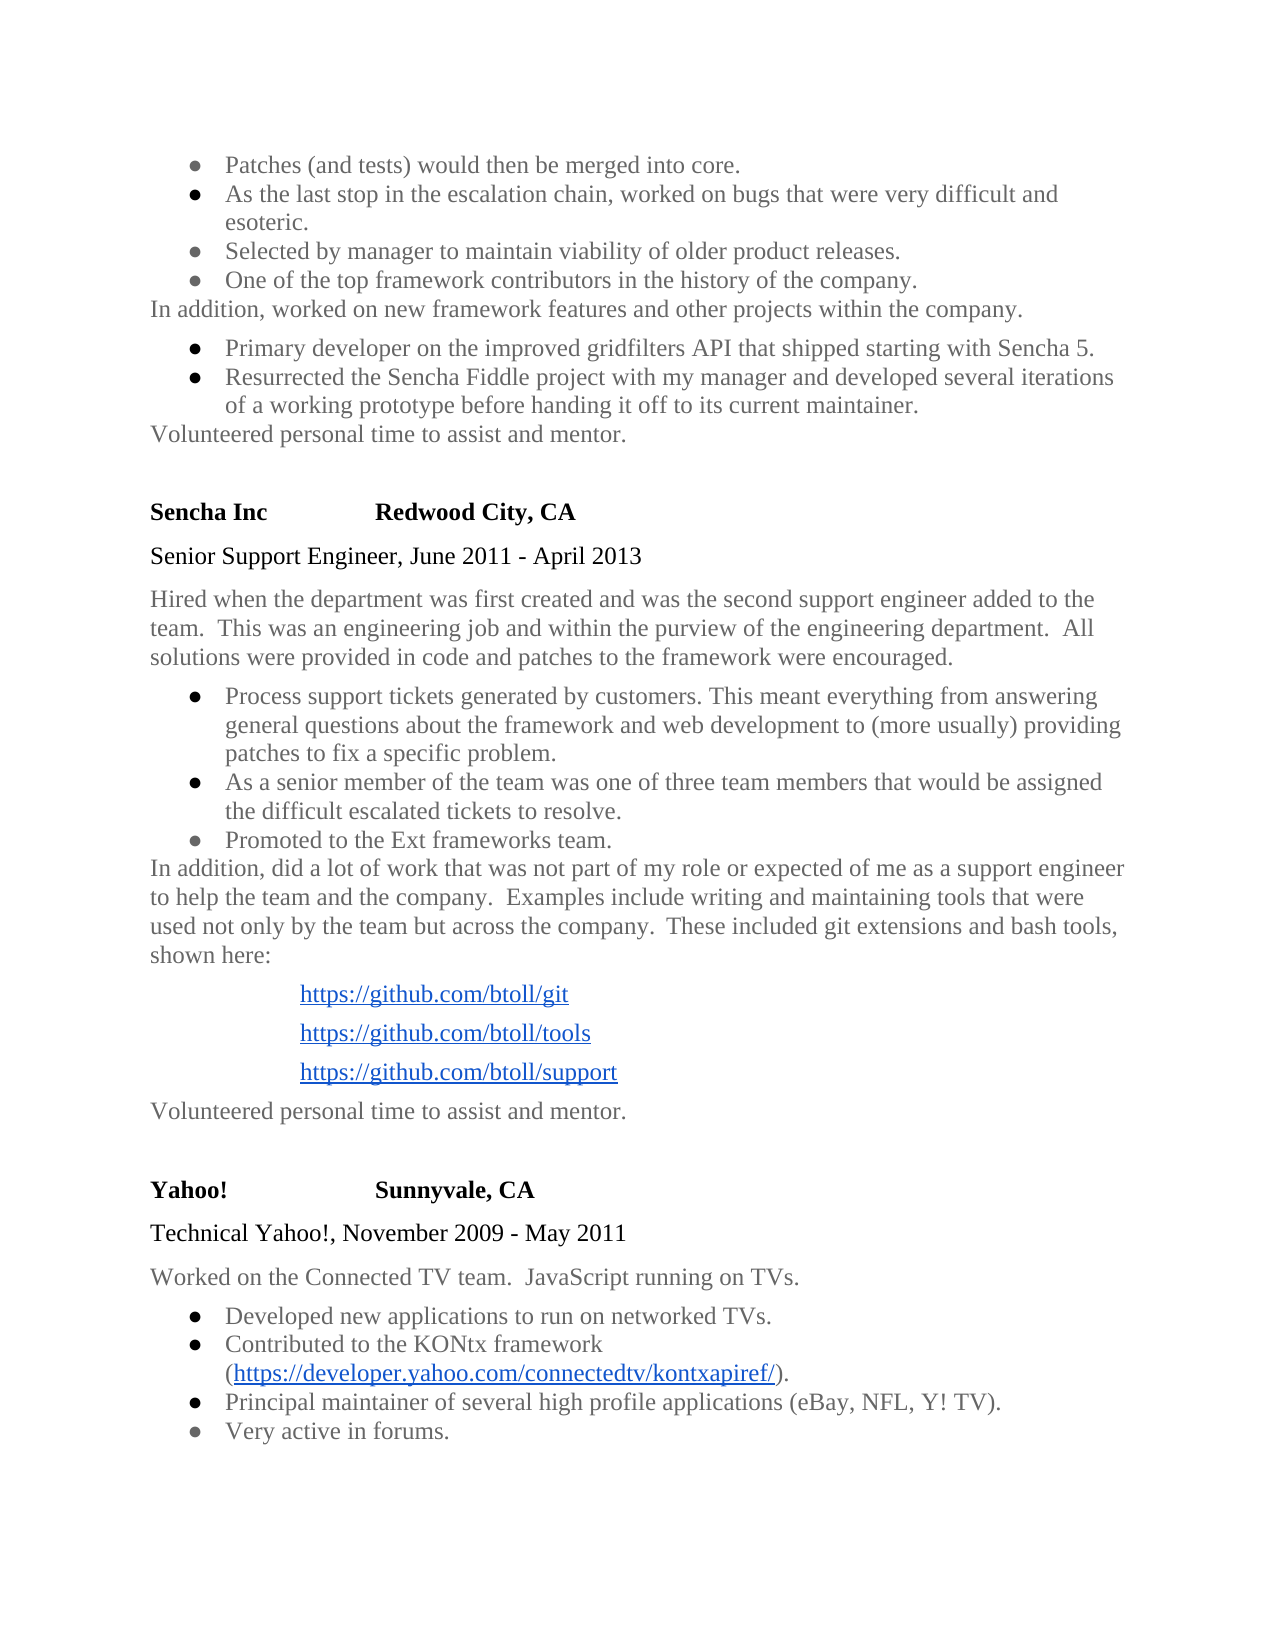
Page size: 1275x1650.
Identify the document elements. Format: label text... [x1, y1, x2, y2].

text In addition, did a lot of work that was not part of my role or expected of me as a support engineer to help the team and the company. Examples include writing and maintaining tools that were used not only by the team but across the company. These included git extensions and bash tools, shown here: [150, 853, 1125, 968]
list As a senior member of the team was one of three team members that would be assigned the difficult escalated tickets to resolve. [187, 767, 1125, 825]
text Yahoo! Sunnyvale, CA [150, 1175, 1125, 1203]
text Volunteered personal time to assist and mentor. [150, 419, 1125, 448]
list Developed new applications to run on networked TVs. [187, 1301, 1125, 1329]
list Patches (and tests) would then be merged into core. [187, 150, 1125, 179]
list One of the top framework contributors in the history of the company. [187, 265, 1125, 294]
text https://github.com/btoll/tools [225, 1018, 1125, 1047]
text https://github.com/btoll/support [300, 1057, 1125, 1086]
text In addition, worked on new framework features and other projects within the company. [150, 294, 1125, 322]
list Process support tickets generated by customers. This meant everything from answering general questions about the framework and web development to (more usually) providing patches to fix a specific problem. [187, 681, 1125, 767]
list Resurrected the Sencha Fiddle project with my manager and developed several iterations of a working prototype before handing it off to its current maintainer. [187, 362, 1125, 419]
text Sencha Inc Redwood City, CA [150, 497, 1125, 526]
text Worked on the Connected TV team. JavaScript running on TVs. [150, 1262, 1125, 1290]
list Contributed to the KONtx framework (https://developer.yahoo.com/connectedtv/kontxapiref/). [187, 1329, 1125, 1387]
list Primary developer on the improved gridfilters API that shipped starting with Sencha 5. [187, 333, 1125, 362]
list As the last stop in the escalation chain, worked on bugs that were very difficult and esoteric. [187, 179, 1125, 236]
text Hired when the department was first created and was the second support engineer added to the team. This was an engineering job and within the purview of the engineering department. All solutions were provided in code and patches to the framework were encouraged. [150, 584, 1125, 671]
text Technical Yahoo!, November 2009 - May 2011 [150, 1218, 1125, 1247]
list Principal maintainer of several high profile applications (eBay, NFL, Y! TV). [187, 1387, 1125, 1416]
list Very active in forums. [187, 1416, 1125, 1444]
list Promoted to the Ext frameworks team. [187, 825, 1125, 853]
text Volunteered personal time to assist and mentor. [150, 1096, 1125, 1125]
list Selected by manager to maintain viability of older product releases. [187, 236, 1125, 265]
text Senior Support Engineer, June 2011 - April 2013 [150, 541, 1125, 570]
text https://github.com/btoll/git [225, 979, 1125, 1008]
